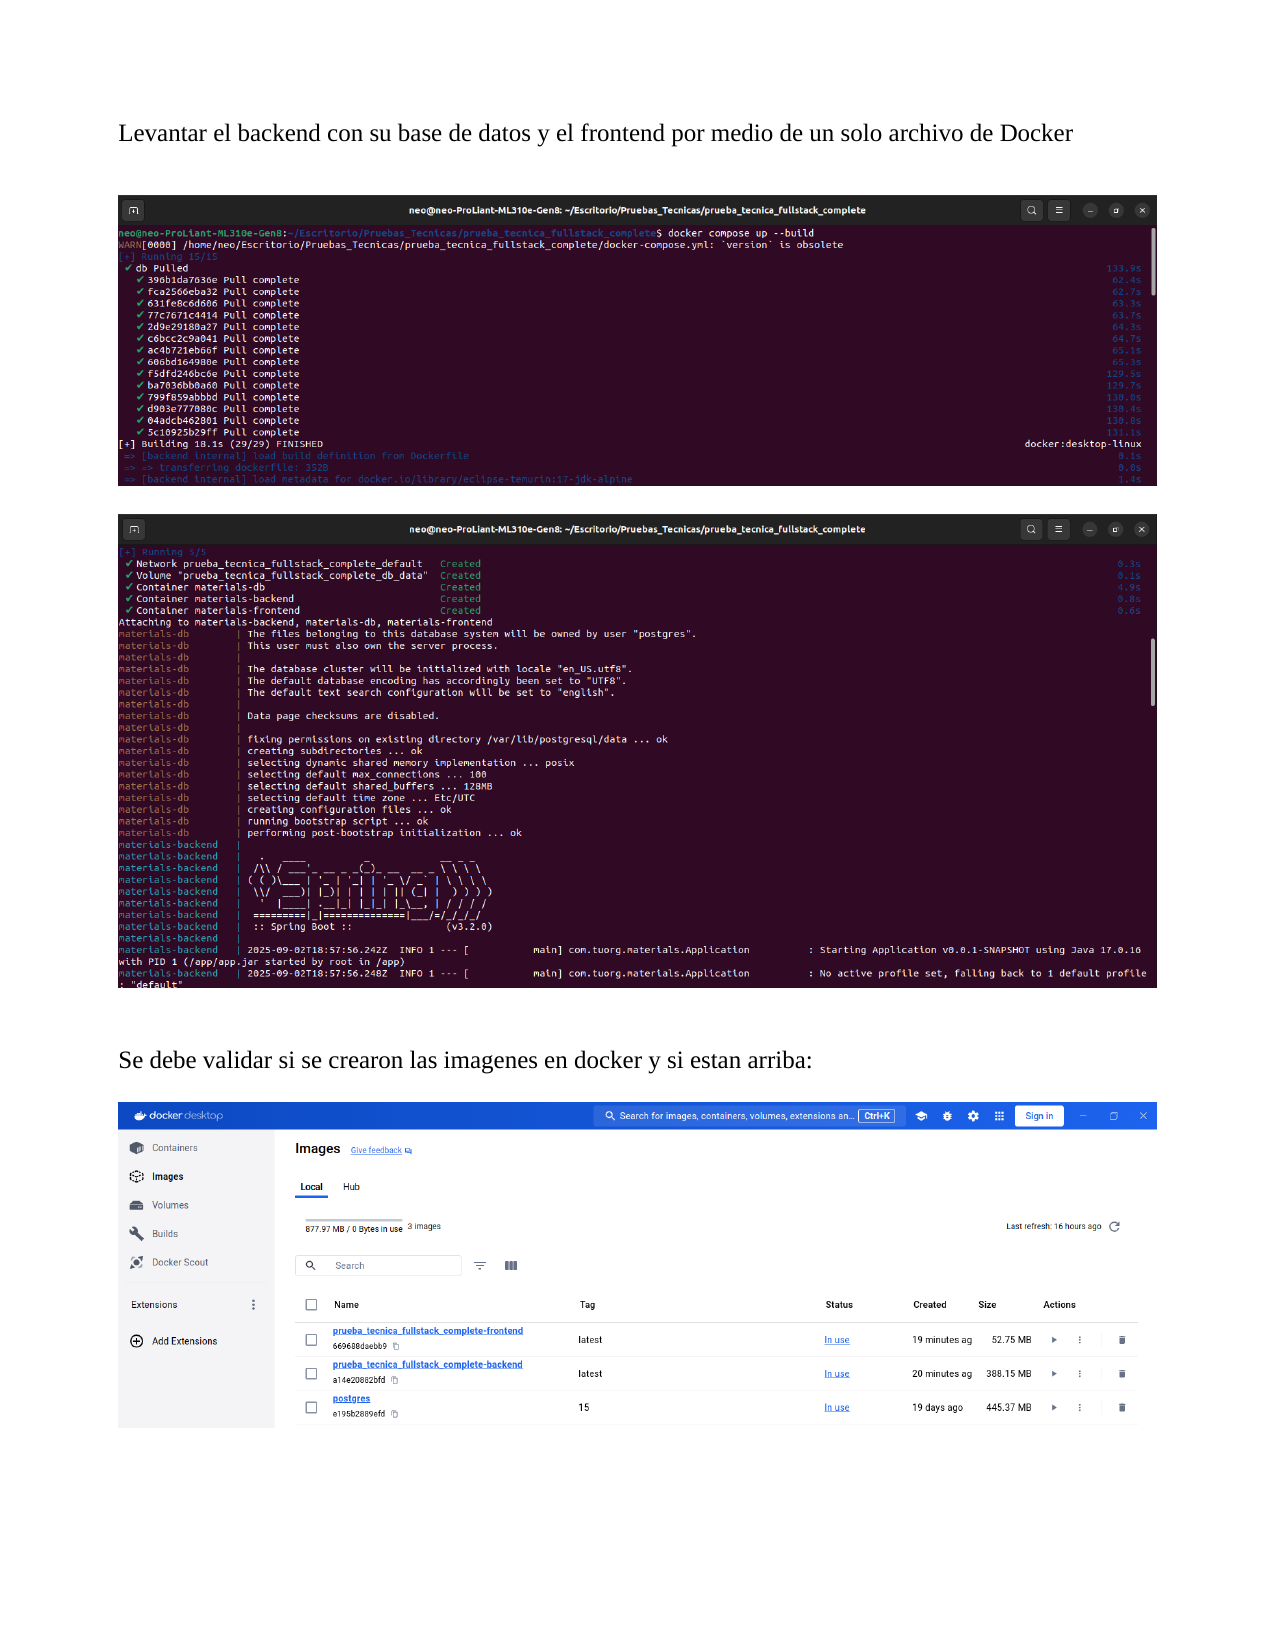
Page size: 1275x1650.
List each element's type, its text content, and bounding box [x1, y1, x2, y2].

text Levantar el backend con su base de datos y el frontend por medio de un solo archivo de Docker [118, 118, 1157, 147]
text Se debe validar si se crearon las imagenes en docker y si estan arriba: [118, 1045, 1157, 1073]
picture [118, 1102, 1157, 1428]
picture [118, 195, 1157, 486]
picture [118, 514, 1157, 988]
